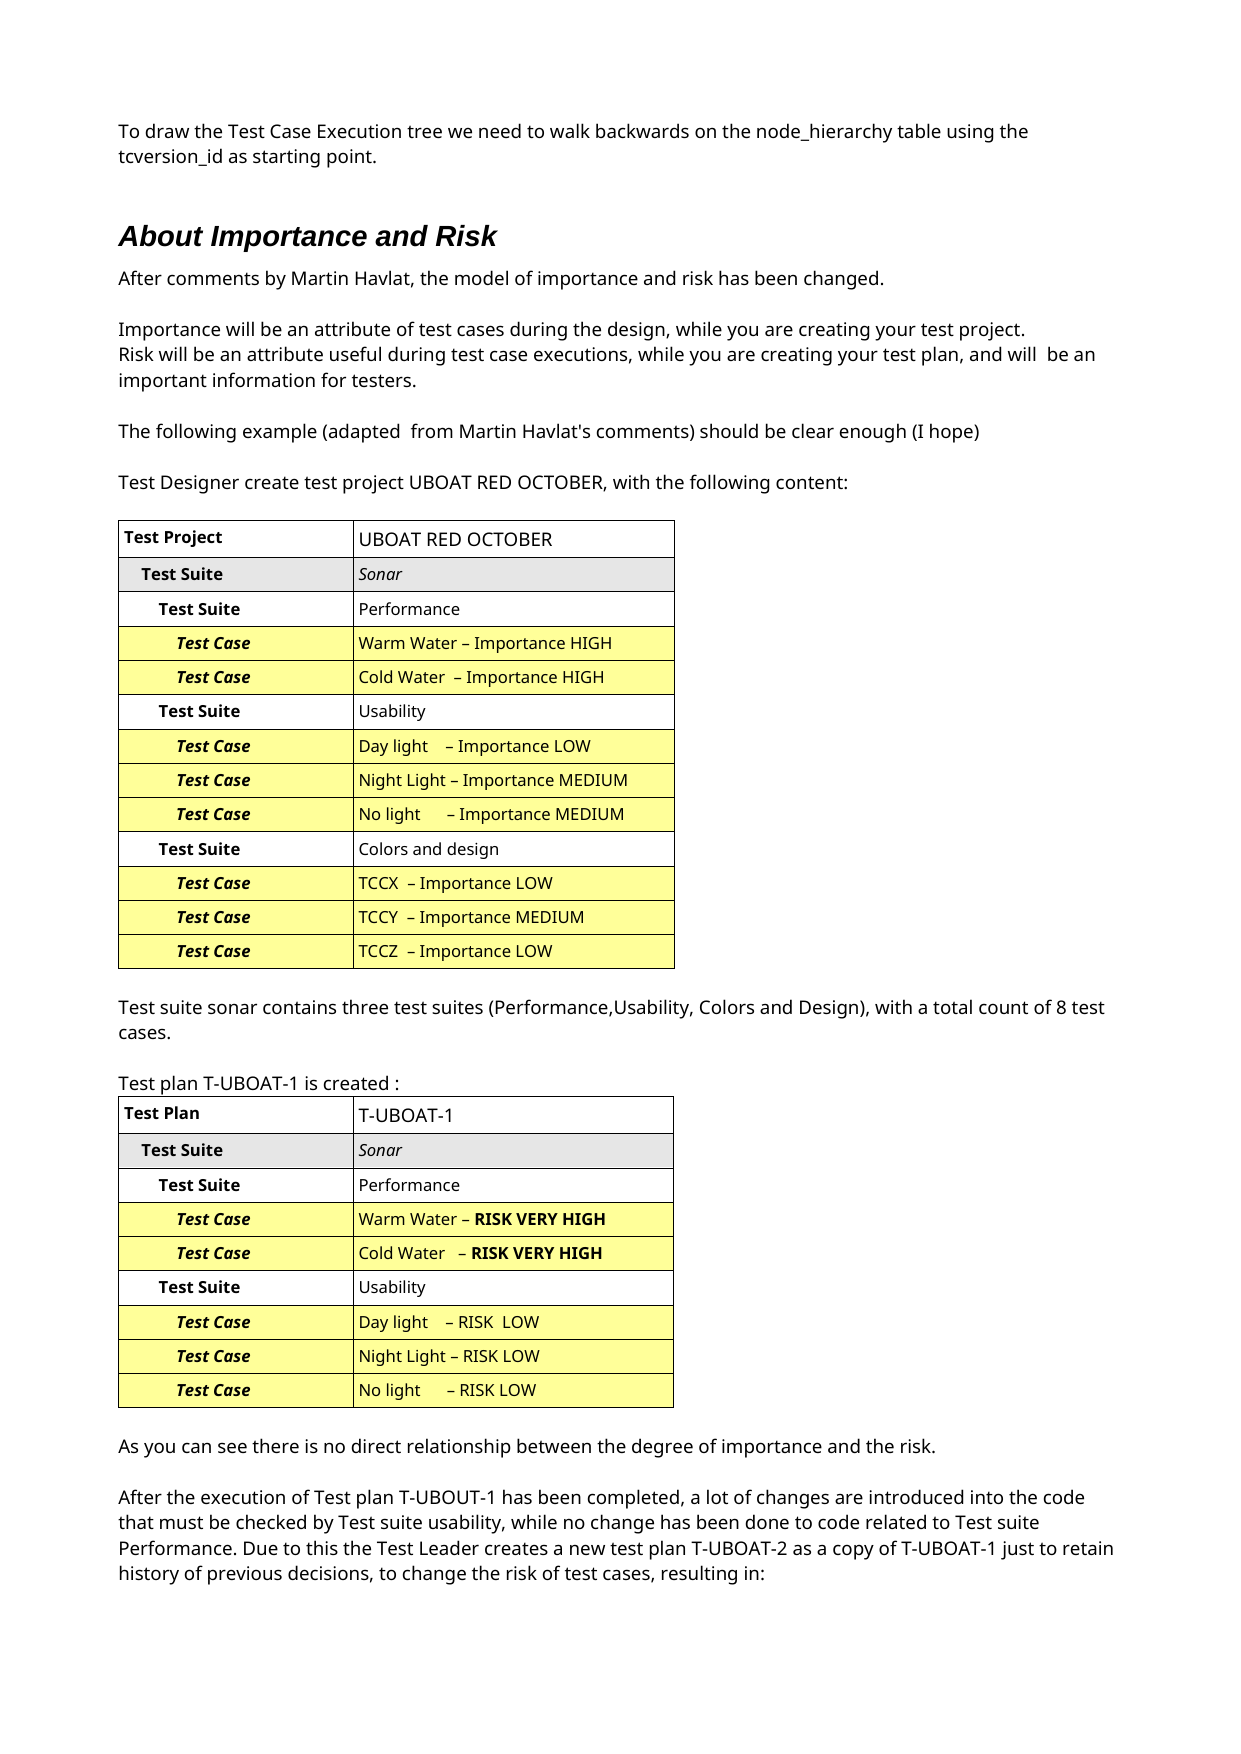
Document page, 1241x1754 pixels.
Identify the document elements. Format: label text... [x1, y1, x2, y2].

table_cell Test Case [119, 935, 353, 968]
text As you can see there is no direct relationship between the degree of importance and the risk. [118, 1433, 1122, 1458]
table_cell Test Suite [119, 558, 353, 591]
table_cell Test Case [119, 901, 353, 934]
table_cell TCCX – Importance LOW [354, 867, 674, 900]
text After comments by Martin Havlat, the model of importance and risk has been changed. [118, 265, 1122, 290]
table_header Test Plan [119, 1097, 353, 1133]
table_cell Test Case [119, 798, 353, 831]
table_cell Test Case [119, 627, 353, 660]
table_cell Night Light – Importance MEDIUM [354, 764, 674, 797]
table_cell Day light – Importance LOW [354, 730, 674, 763]
table_cell Test Suite [119, 832, 353, 866]
table_cell Test Suite [119, 695, 353, 728]
text Test plan T-UBOAT-1 is created : [118, 1071, 1122, 1096]
table_cell Sonar [354, 558, 674, 591]
table_cell Test Case [119, 661, 353, 694]
table_cell TCCZ – Importance LOW [354, 935, 674, 968]
table_cell Test Case [119, 730, 353, 763]
table_cell Test Suite [119, 1134, 353, 1167]
text Risk will be an attribute useful during test case executions, while you are creating your test plan, and will be an important information for testers. [118, 341, 1122, 392]
subtitle About Importance and Risk [118, 220, 1122, 252]
table_cell Cold Water – Importance HIGH [354, 661, 674, 694]
text To draw the Test Case Execution tree we need to walk backwards on the node_hierarchy table using the tcversion_id as starting point. [118, 118, 1122, 169]
table_cell No light – RISK LOW [354, 1374, 673, 1407]
table_cell Test Suite [119, 592, 353, 626]
table_cell Day light – RISK LOW [354, 1306, 673, 1339]
table_cell Test Suite [119, 1169, 353, 1202]
table_cell Warm Water – RISK VERY HIGH [354, 1203, 673, 1236]
table_cell Test Case [119, 867, 353, 900]
table_cell Usability [354, 1271, 673, 1304]
table_cell Test Case [119, 1237, 353, 1270]
text After the execution of Test plan T-UBOUT-1 has been completed, a lot of changes are introduced into the code that must be checked by Test suite usability, while no change has been done to code related to Test suite Performance. Due to this the Test Leader creates a new test plan T-UBOAT-2 as a copy of T-UBOAT-1 just to retain history of previous decisions, to change the risk of test cases, resulting in: [118, 1484, 1122, 1586]
table_cell Performance [354, 592, 674, 626]
table_cell Test Case [119, 764, 353, 797]
table_cell Colors and design [354, 832, 674, 866]
table_header UBOAT RED OCTOBER [354, 521, 674, 557]
table_cell Sonar [354, 1134, 673, 1167]
table_header T-UBOAT-1 [354, 1097, 673, 1133]
table_cell Test Case [119, 1374, 353, 1407]
table_header Test Project [119, 521, 353, 557]
table_cell No light – Importance MEDIUM [354, 798, 674, 831]
table_cell Test Suite [119, 1271, 353, 1304]
text Test suite sonar contains three test suites (Performance,Usability, Colors and Design), with a total count of 8 test cases. [118, 994, 1122, 1045]
text Test Designer create test project UBOAT RED OCTOBER, with the following content: [118, 469, 1122, 494]
table_cell Performance [354, 1169, 673, 1202]
table_cell Usability [354, 695, 674, 728]
table_cell TCCY – Importance MEDIUM [354, 901, 674, 934]
table_cell Cold Water – RISK VERY HIGH [354, 1237, 673, 1270]
table_cell Warm Water – Importance HIGH [354, 627, 674, 660]
table_cell Test Case [119, 1306, 353, 1339]
table_cell Test Case [119, 1340, 353, 1373]
text Importance will be an attribute of test cases during the design, while you are creating your test project. [118, 316, 1122, 341]
table_cell Night Light – RISK LOW [354, 1340, 673, 1373]
table_cell Test Case [119, 1203, 353, 1236]
text The following example (adapted from Martin Havlat's comments) should be clear enough (I hope) [118, 418, 1122, 443]
